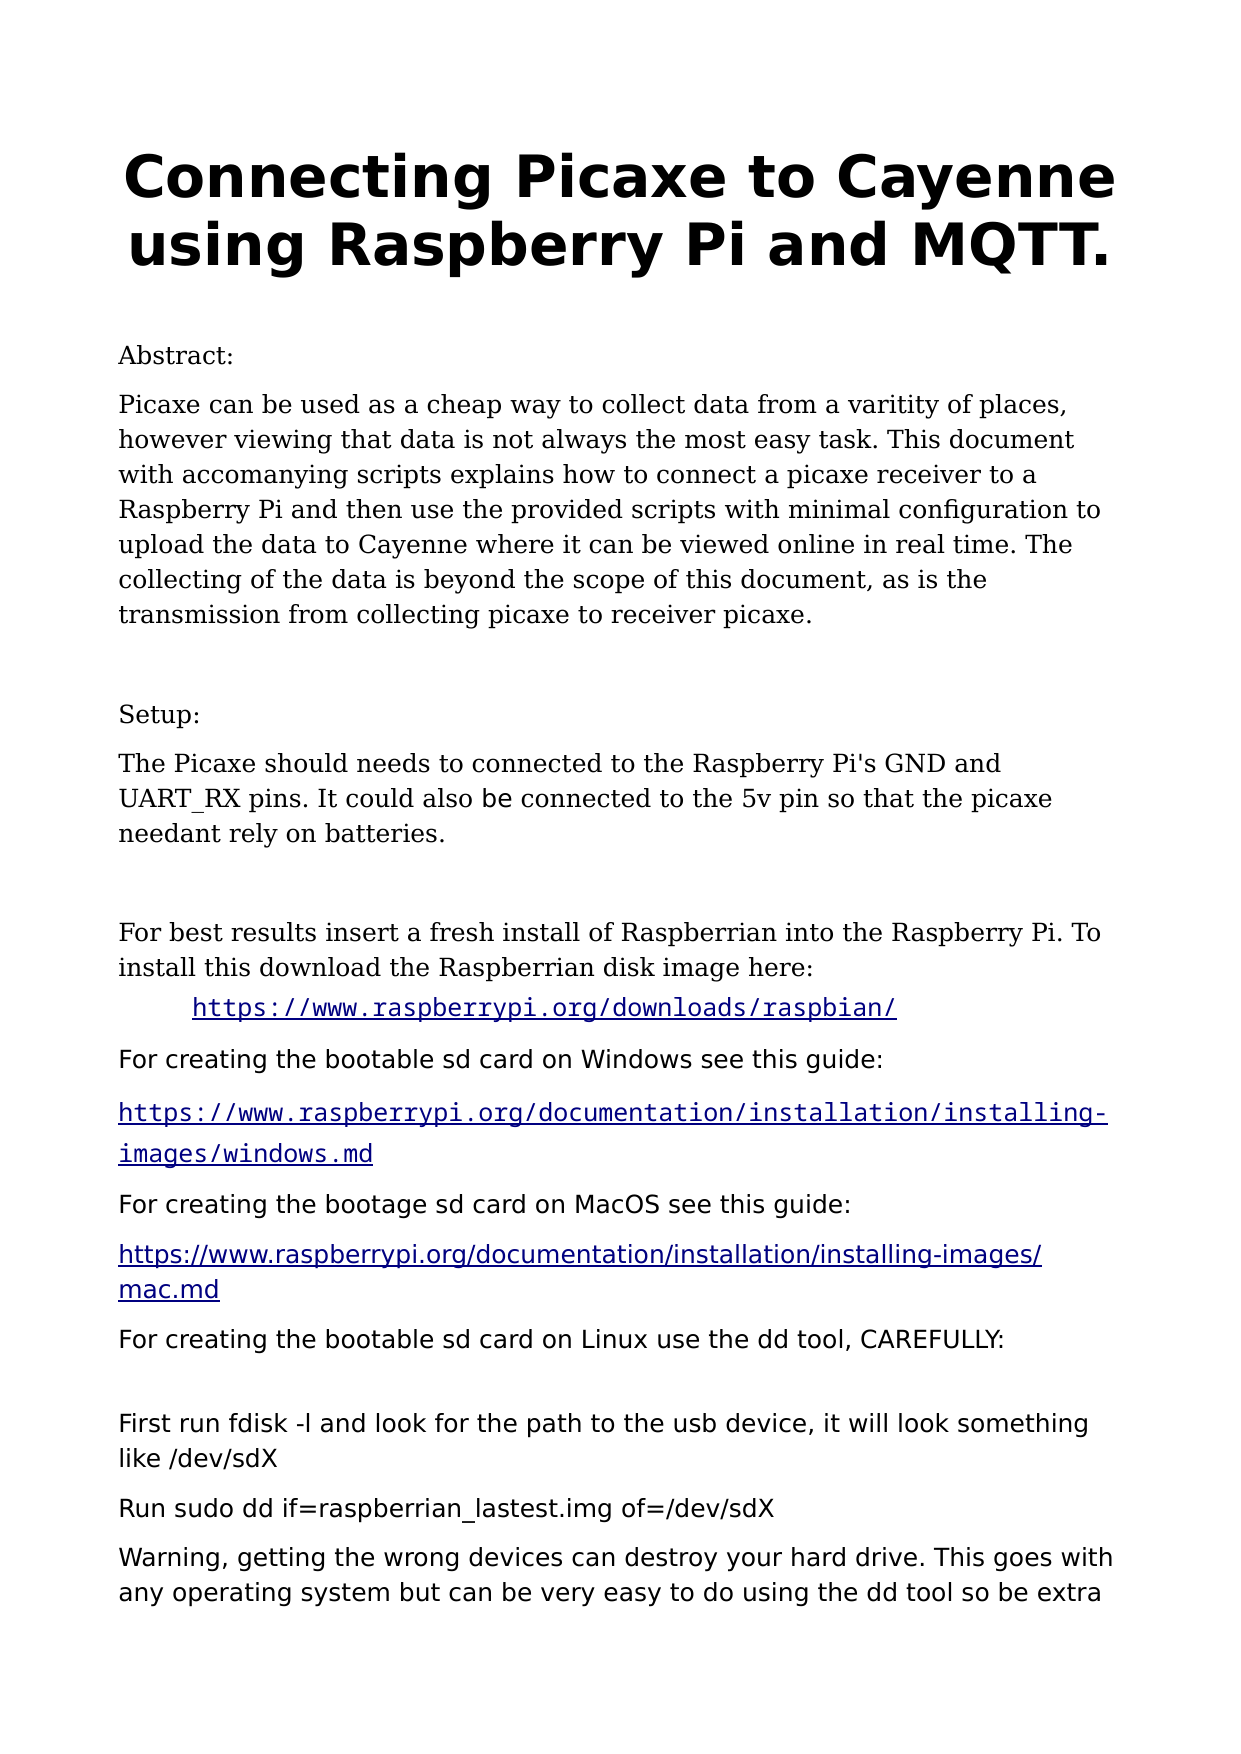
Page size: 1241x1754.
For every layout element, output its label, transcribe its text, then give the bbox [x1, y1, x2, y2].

text https://www.raspberrypi.org/documentation/installation/installing-images/windows.md [118, 1094, 1122, 1169]
text Abstract: [118, 341, 1122, 370]
text https://www.raspberrypi.org/documentation/installation/installing-images/mac.md [118, 1240, 1122, 1304]
text First run fdisk -l and look for the path to the usb device, it will look something like /dev/sdX [118, 1409, 1122, 1474]
text For creating the bootage sd card on MacOS see this guide: [118, 1191, 1122, 1220]
title Connecting Picaxe to Cayenne using Raspberry Pi and MQTT. [118, 143, 1122, 279]
text Run sudo dd if=raspberrian_lastest.img of=/dev/sdX [118, 1494, 1122, 1523]
text The Picaxe should needs to connected to the Raspberry Pi's GND and UART_RX pins. It could also be connected to the 5v pin so that the picaxe needant rely on batteries. [118, 749, 1122, 848]
text For creating the bootable sd card on Linux use the dd tool, CAREFULLY: [118, 1325, 1122, 1389]
text Setup: [118, 700, 1122, 729]
text For best results insert a fresh install of Raspberrian into the Raspberry Pi. To install this download the Raspberrian disk image here: https://www.raspberrypi.org/downloads/raspbian/ [118, 918, 1122, 1023]
text Warning, getting the wrong devices can destroy your hard drive. This goes with any operating system but can be very easy to do using the dd tool so be extra [118, 1544, 1122, 1608]
text Picaxe can be used as a cheap way to collect data from a varitity of places, however viewing that data is not always the most easy task. This document with accomanying scripts explains how to connect a picaxe receiver to a Raspberry Pi and then use the provided scripts with minimal configuration to upload the data to Cayenne where it can be viewed online in real time. The collecting of the data is beyond the scope of this document, as is the transmission from collecting picaxe to receiver picaxe. [118, 391, 1122, 630]
text For creating the bootable sd card on Windows see this guide: [118, 1045, 1122, 1074]
